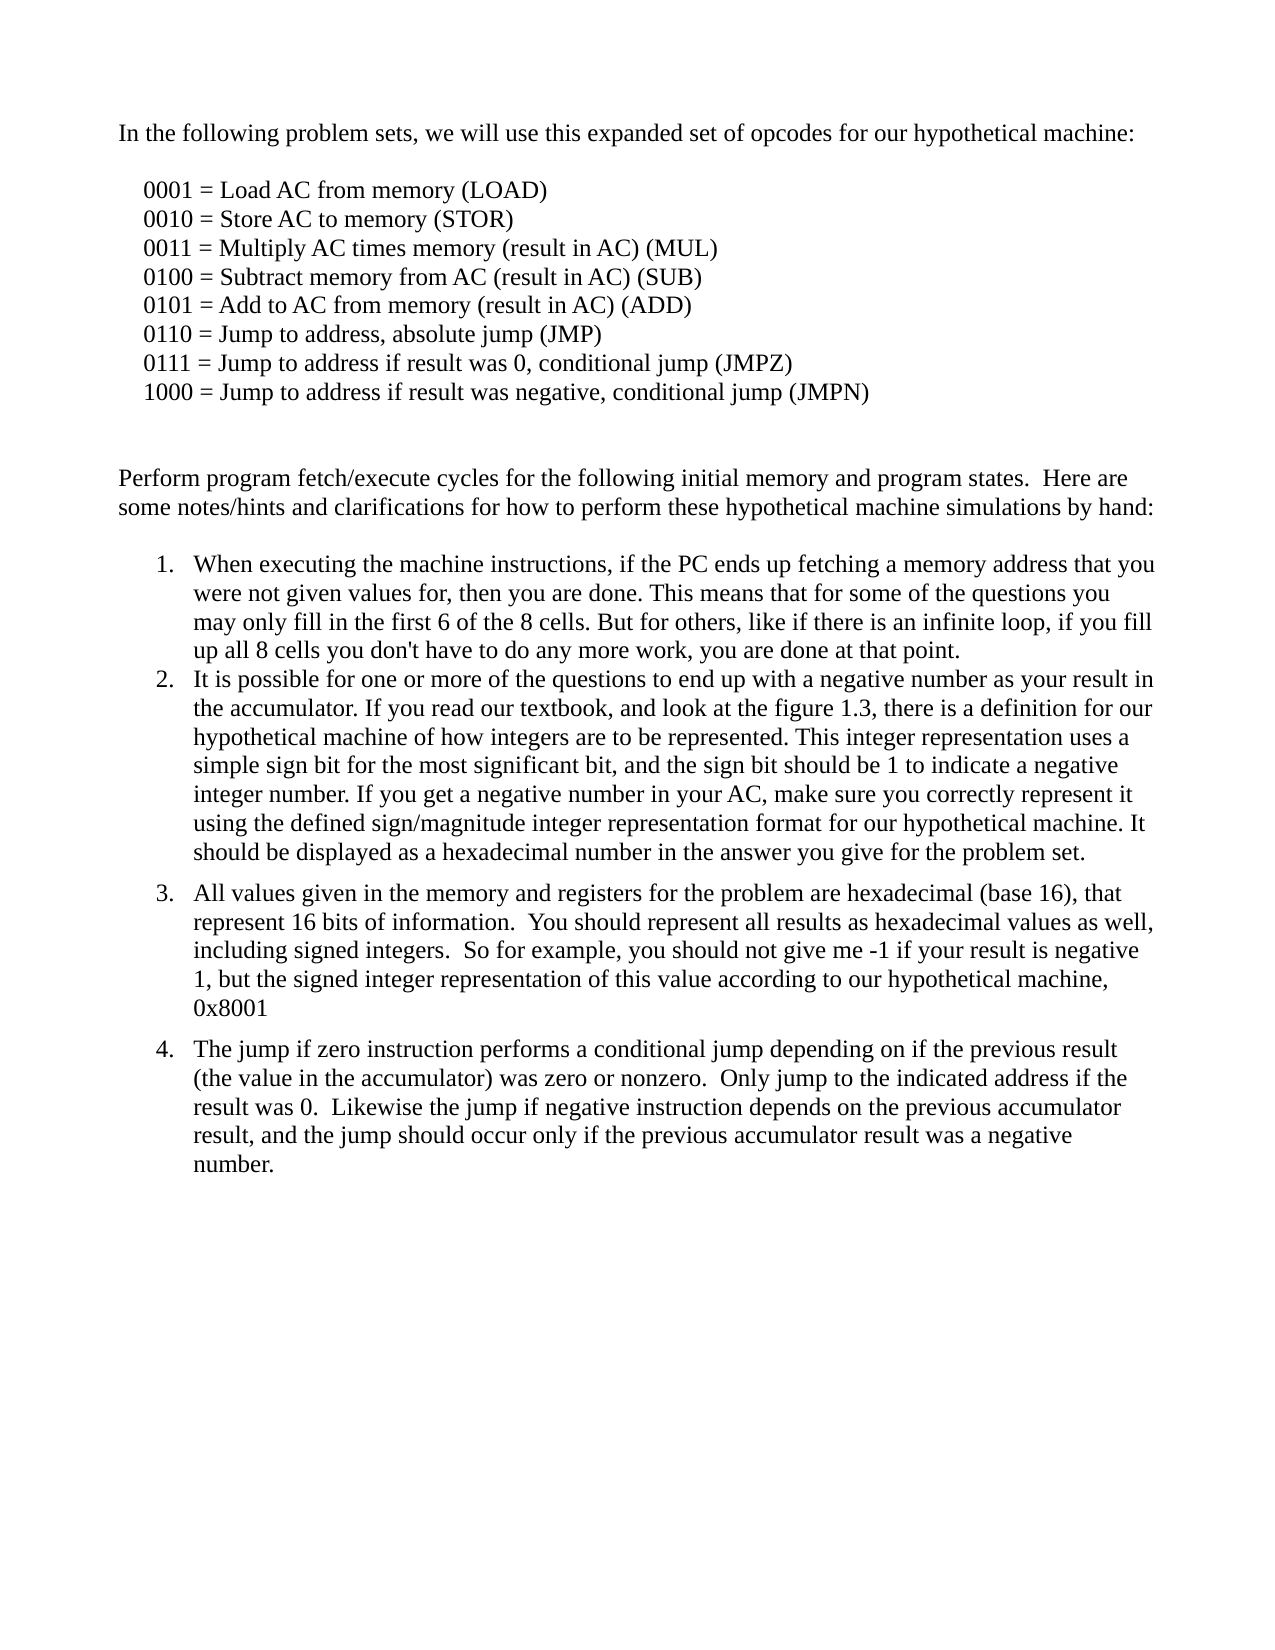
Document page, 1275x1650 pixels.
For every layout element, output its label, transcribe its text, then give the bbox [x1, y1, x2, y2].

list When executing the machine instructions, if the PC ends up fetching a memory address that you were not given values for, then you are done. This means that for some of the questions you may only fill in the first 6 of the 8 cells. But for others, like if there is an infinite loop, if you fill up all 8 cells you don't have to do any more work, you are done at that point. [156, 549, 1157, 664]
list The jump if zero instruction performs a conditional jump depending on if the previous result (the value in the accumulator) was zero or nonzero. Only jump to the indicated address if the result was 0. Likewise the jump if negative instruction depends on the previous accumulator result, and the jump should occur only if the previous accumulator result was a negative number. [156, 1034, 1157, 1178]
text 1000 = Jump to address if result was negative, conditional jump (JMPN) [118, 377, 1157, 406]
text 0010 = Store AC to memory (STOR) [118, 204, 1157, 233]
list All values given in the memory and registers for the problem are hexadecimal (base 16), that represent 16 bits of information. You should represent all results as hexadecimal values as well, including signed integers. So for example, you should not give me -1 if your result is negative 1, but the signed integer representation of this value according to our hypothetical machine, 0x8001 [156, 878, 1157, 1022]
text 0001 = Load AC from memory (LOAD) [118, 176, 1157, 204]
text 0100 = Subtract memory from AC (result in AC) (SUB) [118, 262, 1157, 291]
text In the following problem sets, we will use this expanded set of opcodes for our hypothetical machine: [118, 118, 1157, 147]
list It is possible for one or more of the questions to end up with a negative number as your result in the accumulator. If you read our textbook, and look at the figure 1.3, there is a definition for our hypothetical machine of how integers are to be represented. This integer representation uses a simple sign bit for the most significant bit, and the sign bit should be 1 to indicate a negative integer number. If you get a negative number in your AC, make sure you correctly represent it using the defined sign/magnitude integer representation format for our hypothetical machine. It should be displayed as a hexadecimal number in the answer you give for the problem set. [156, 664, 1157, 866]
text Perform program fetch/execute cycles for the following initial memory and program states. Here are some notes/hints and clarifications for how to perform these hypothetical machine simulations by hand: [118, 463, 1157, 521]
text 0011 = Multiply AC times memory (result in AC) (MUL) [118, 233, 1157, 262]
text 0110 = Jump to address, absolute jump (JMP) [118, 319, 1157, 348]
text 0111 = Jump to address if result was 0, conditional jump (JMPZ) [118, 348, 1157, 377]
text 0101 = Add to AC from memory (result in AC) (ADD) [118, 291, 1157, 319]
